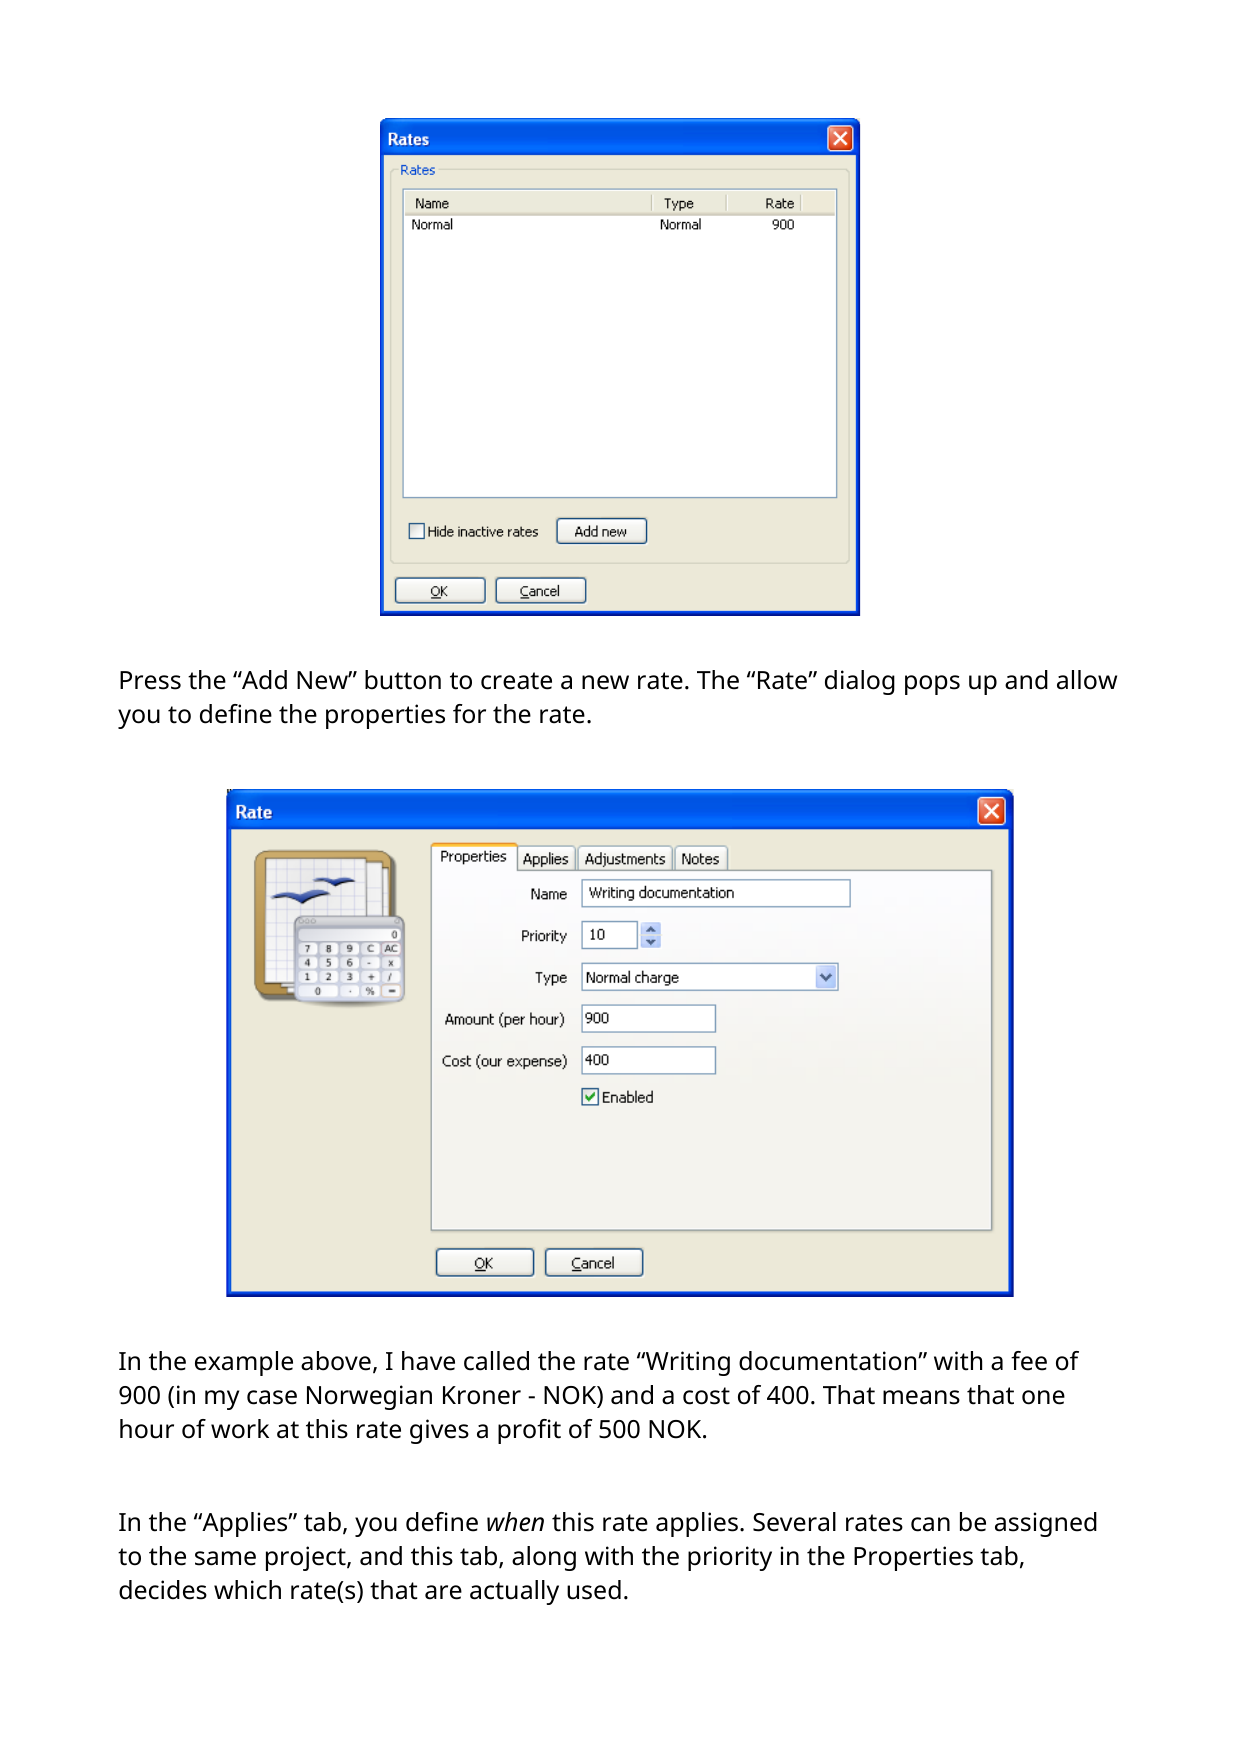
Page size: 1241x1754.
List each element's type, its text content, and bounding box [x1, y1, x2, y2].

text Press the “Add New” button to create a new rate. The “Rate” dialog pops up and allow you to define the properties for the rate. [118, 662, 1122, 730]
picture [226, 789, 1014, 1297]
text In the “Applies” tab, you define when this rate applies. Several rates can be assigned to the same project, and this tab, along with the priority in the Properties tab, decides which rate(s) that are actually used. [118, 1505, 1122, 1607]
text In the example above, I have called the rate “Writing documentation” with a fee of 900 (in my case Norwegian Kroner - NOK) and a cost of 400. That means that one hour of work at this rate gives a profit of 500 NOK. [118, 1343, 1122, 1446]
picture [380, 118, 861, 616]
